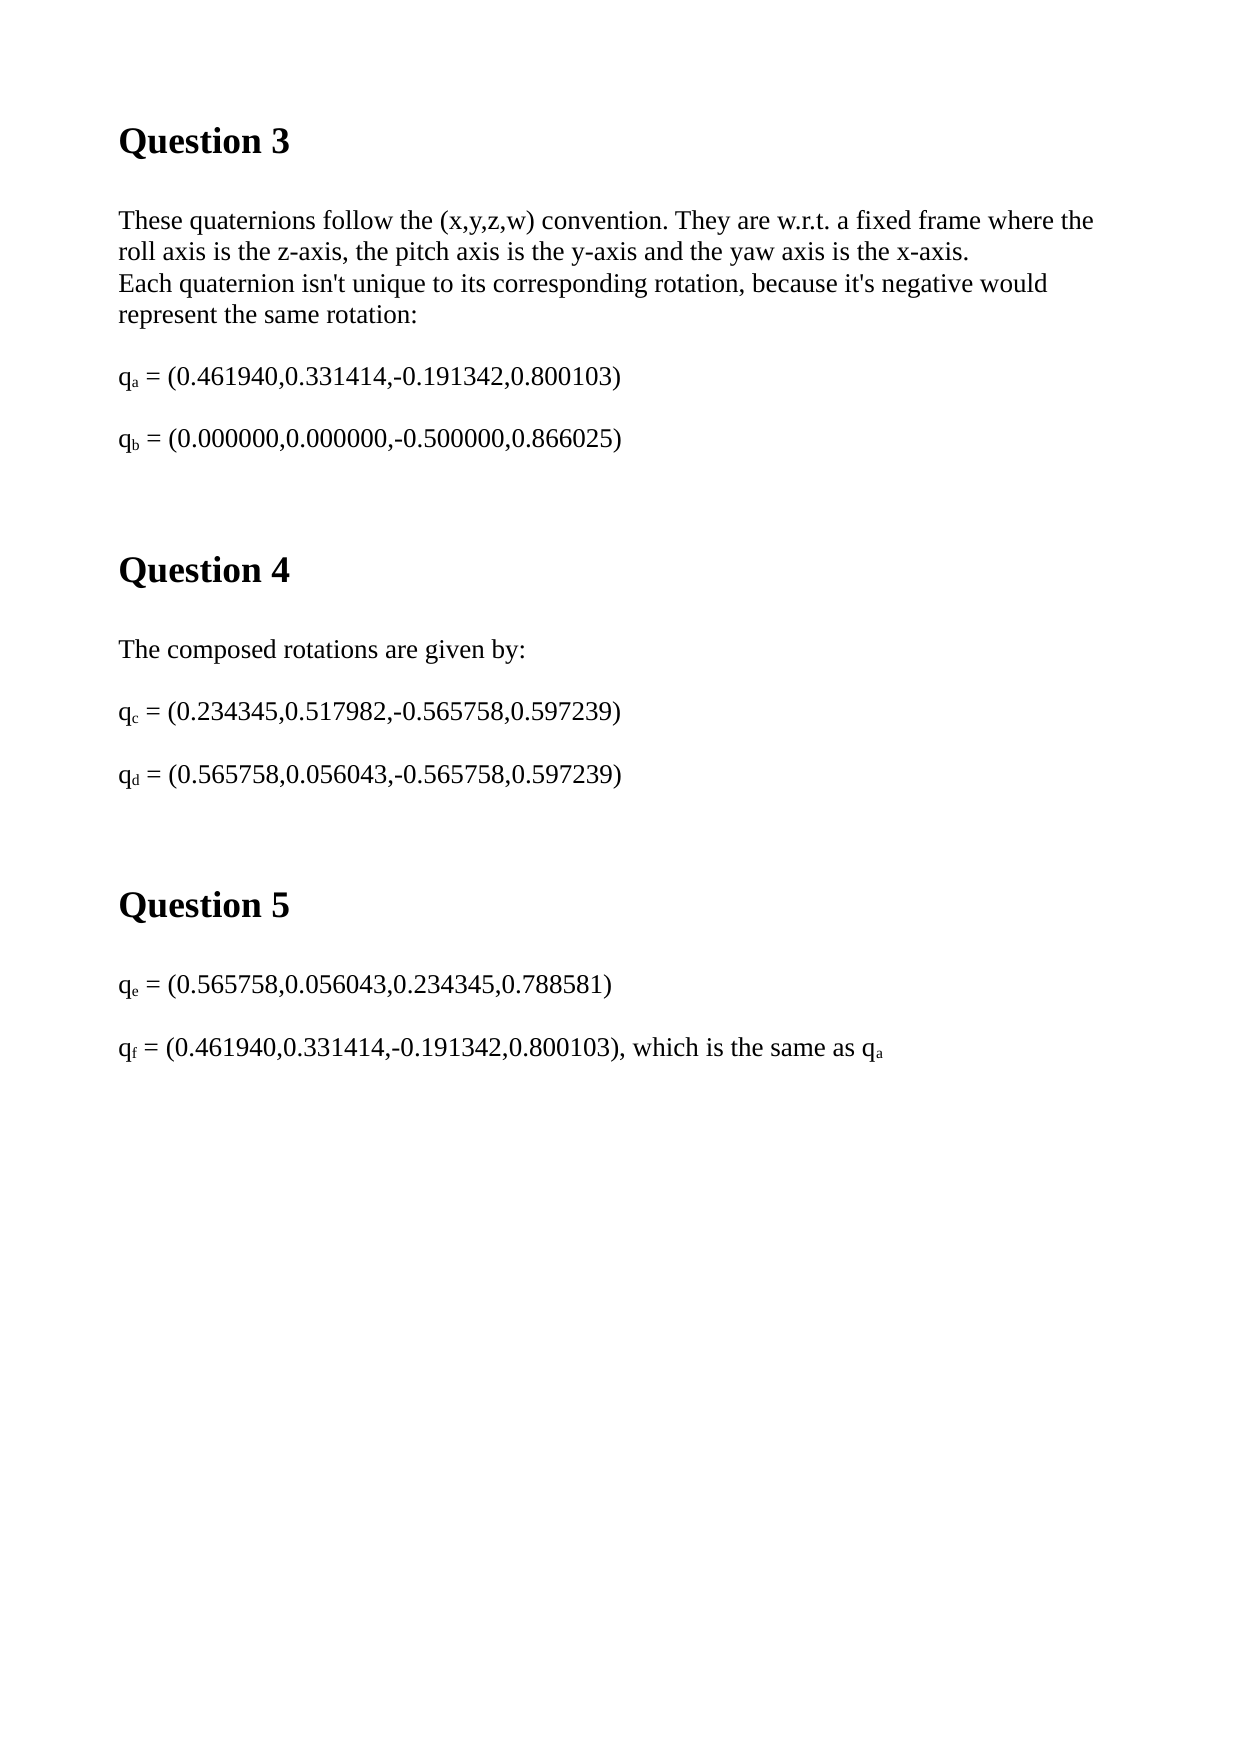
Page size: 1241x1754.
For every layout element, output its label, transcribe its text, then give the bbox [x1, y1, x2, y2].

text Question 3 [118, 118, 1122, 161]
text Question 5 [118, 882, 1122, 926]
text qf = (0.461940,0.331414,-0.191342,0.800103), which is the same as qa [118, 1031, 1122, 1062]
text Each quaternion isn't unique to its corresponding rotation, because it's negative would represent the same rotation: [118, 267, 1122, 329]
text The composed rotations are given by: [118, 633, 1122, 664]
text qb = (0.000000,0.000000,-0.500000,0.866025) [118, 422, 1122, 453]
text Question 4 [118, 547, 1122, 590]
text qe = (0.565758,0.056043,0.234345,0.788581) [118, 969, 1122, 1000]
text qd = (0.565758,0.056043,-0.565758,0.597239) [118, 758, 1122, 789]
text qc = (0.234345,0.517982,-0.565758,0.597239) [118, 696, 1122, 727]
text qa = (0.461940,0.331414,-0.191342,0.800103) [118, 360, 1122, 391]
text These quaternions follow the (x,y,z,w) convention. They are w.r.t. a fixed frame where the roll axis is the z-axis, the pitch axis is the y-axis and the yaw axis is the x-axis. [118, 204, 1122, 267]
